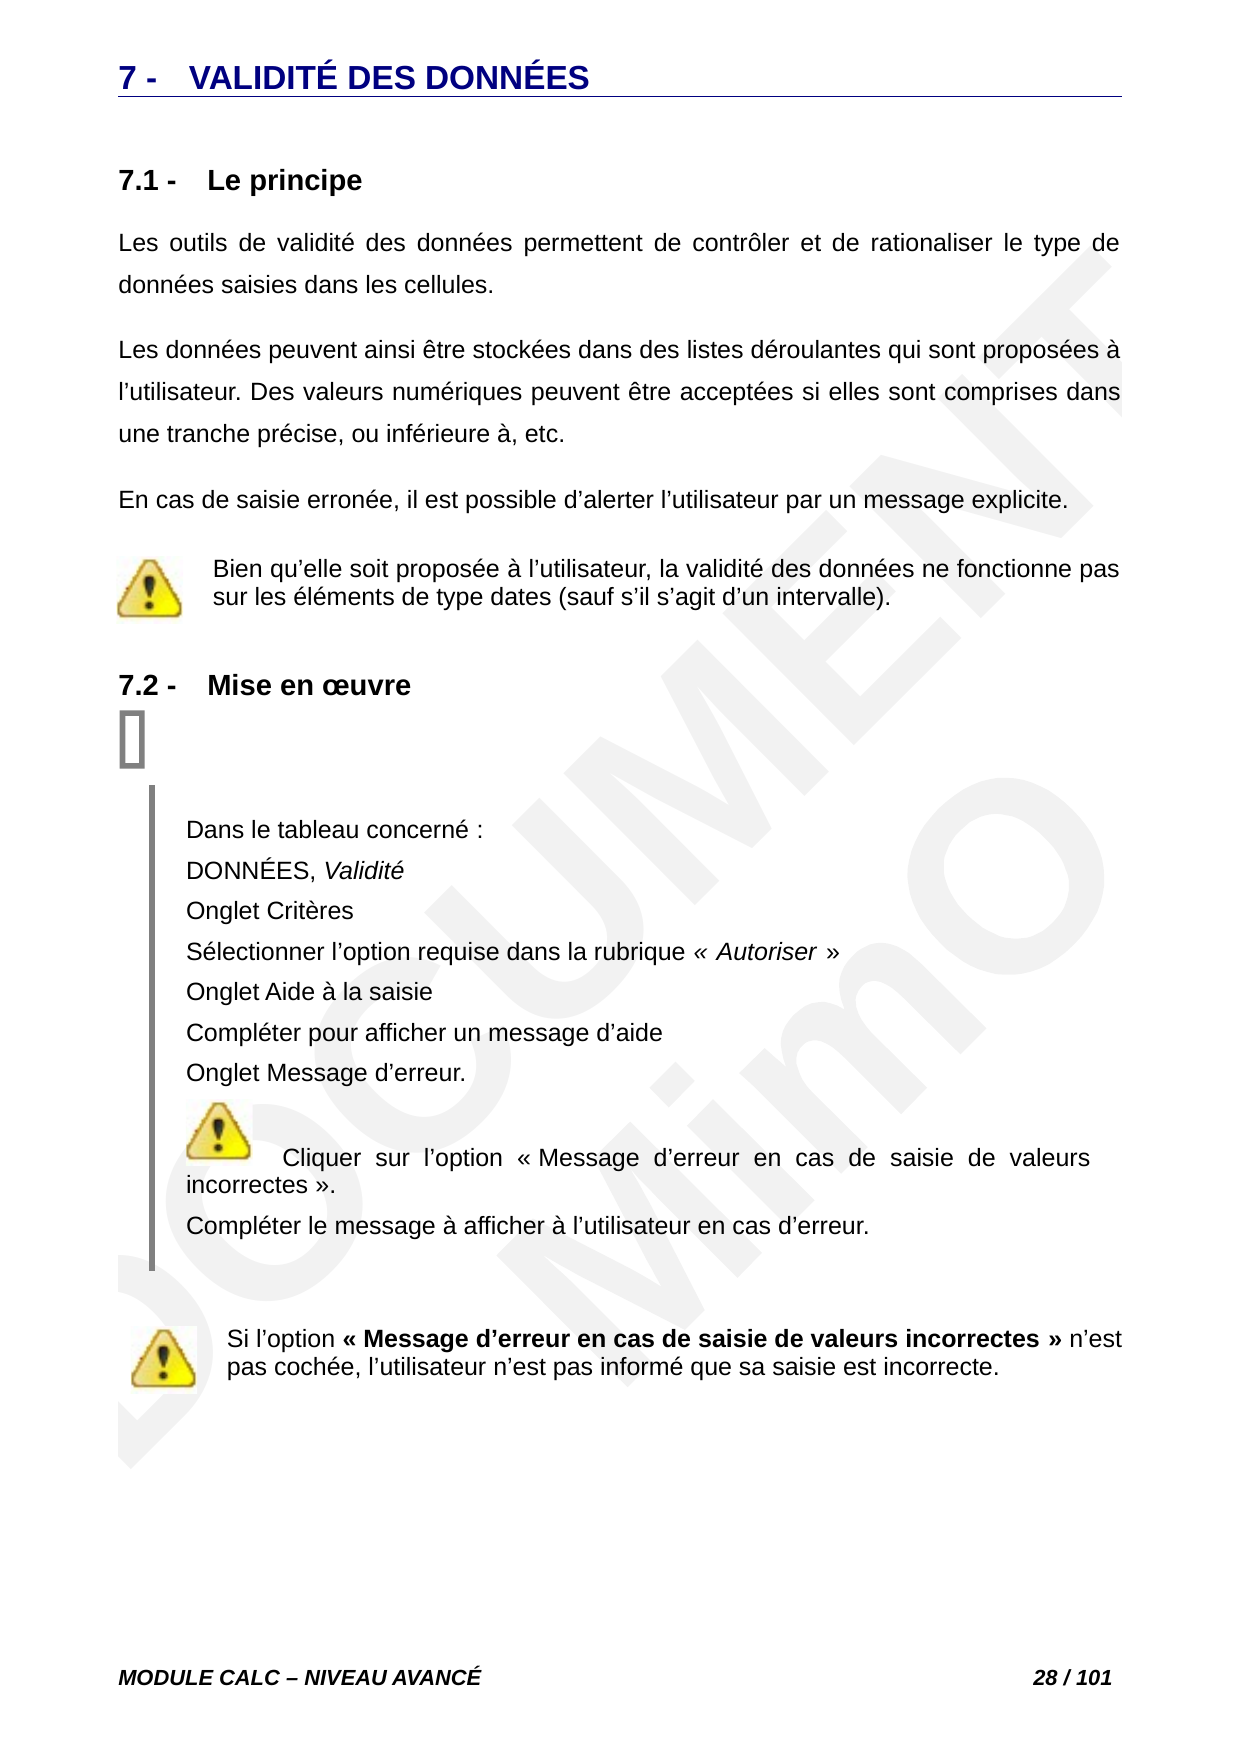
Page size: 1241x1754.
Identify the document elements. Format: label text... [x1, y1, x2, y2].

text DONNÉES, Validité [155, 826, 1122, 866]
subtitle Le principe [118, 164, 1122, 197]
text Onglet Aide à la saisie [155, 947, 1122, 987]
text 8 [118, 709, 1122, 785]
text Les données peuvent ainsi être stockées dans des listes déroulantes qui sont proposées à l’utilisateur. Des valeurs numériques peuvent être acceptées si elles sont comprises dans une tranche précise, ou inférieure à, etc. [118, 336, 1122, 448]
subtitle Validité des données [118, 59, 1122, 96]
text Compléter le message à afficher à l’utilisateur en cas d’erreur. [155, 1180, 1122, 1271]
text Dans le tableau concerné : [155, 785, 1122, 826]
text Si l’option « Message d’erreur en cas de saisie de valeurs incorrectes » n’est pas cochée, l’utilisateur n’est pas informé que sa saisie est incorrecte. [118, 1325, 1122, 1381]
text Sélectionner l’option requise dans la rubrique « Autoriser » [155, 906, 1122, 947]
text Cliquer sur l’option « Message d’erreur en cas de saisie de valeurs incorrectes ». [155, 1068, 1122, 1180]
text Compléter pour afficher un message d’aide [155, 987, 1122, 1028]
text En cas de saisie erronée, il est possible d’alerter l’utilisateur par un message explicite. [118, 486, 1122, 513]
text Onglet Message d’erreur. [155, 1028, 1122, 1068]
picture [130, 1326, 198, 1394]
picture [116, 556, 184, 624]
subtitle Mise en œuvre [118, 668, 1122, 701]
picture [185, 1099, 253, 1166]
text Les outils de validité des données permettent de contrôler et de rationaliser le type de données saisies dans les cellules. [118, 229, 1122, 299]
text Bien qu’elle soit proposée à l’utilisateur, la validité des données ne fonctionne pas sur les éléments de type dates (sauf s’il s’agit d’un intervalle). [118, 555, 1122, 611]
text Onglet Critères [155, 866, 1122, 906]
